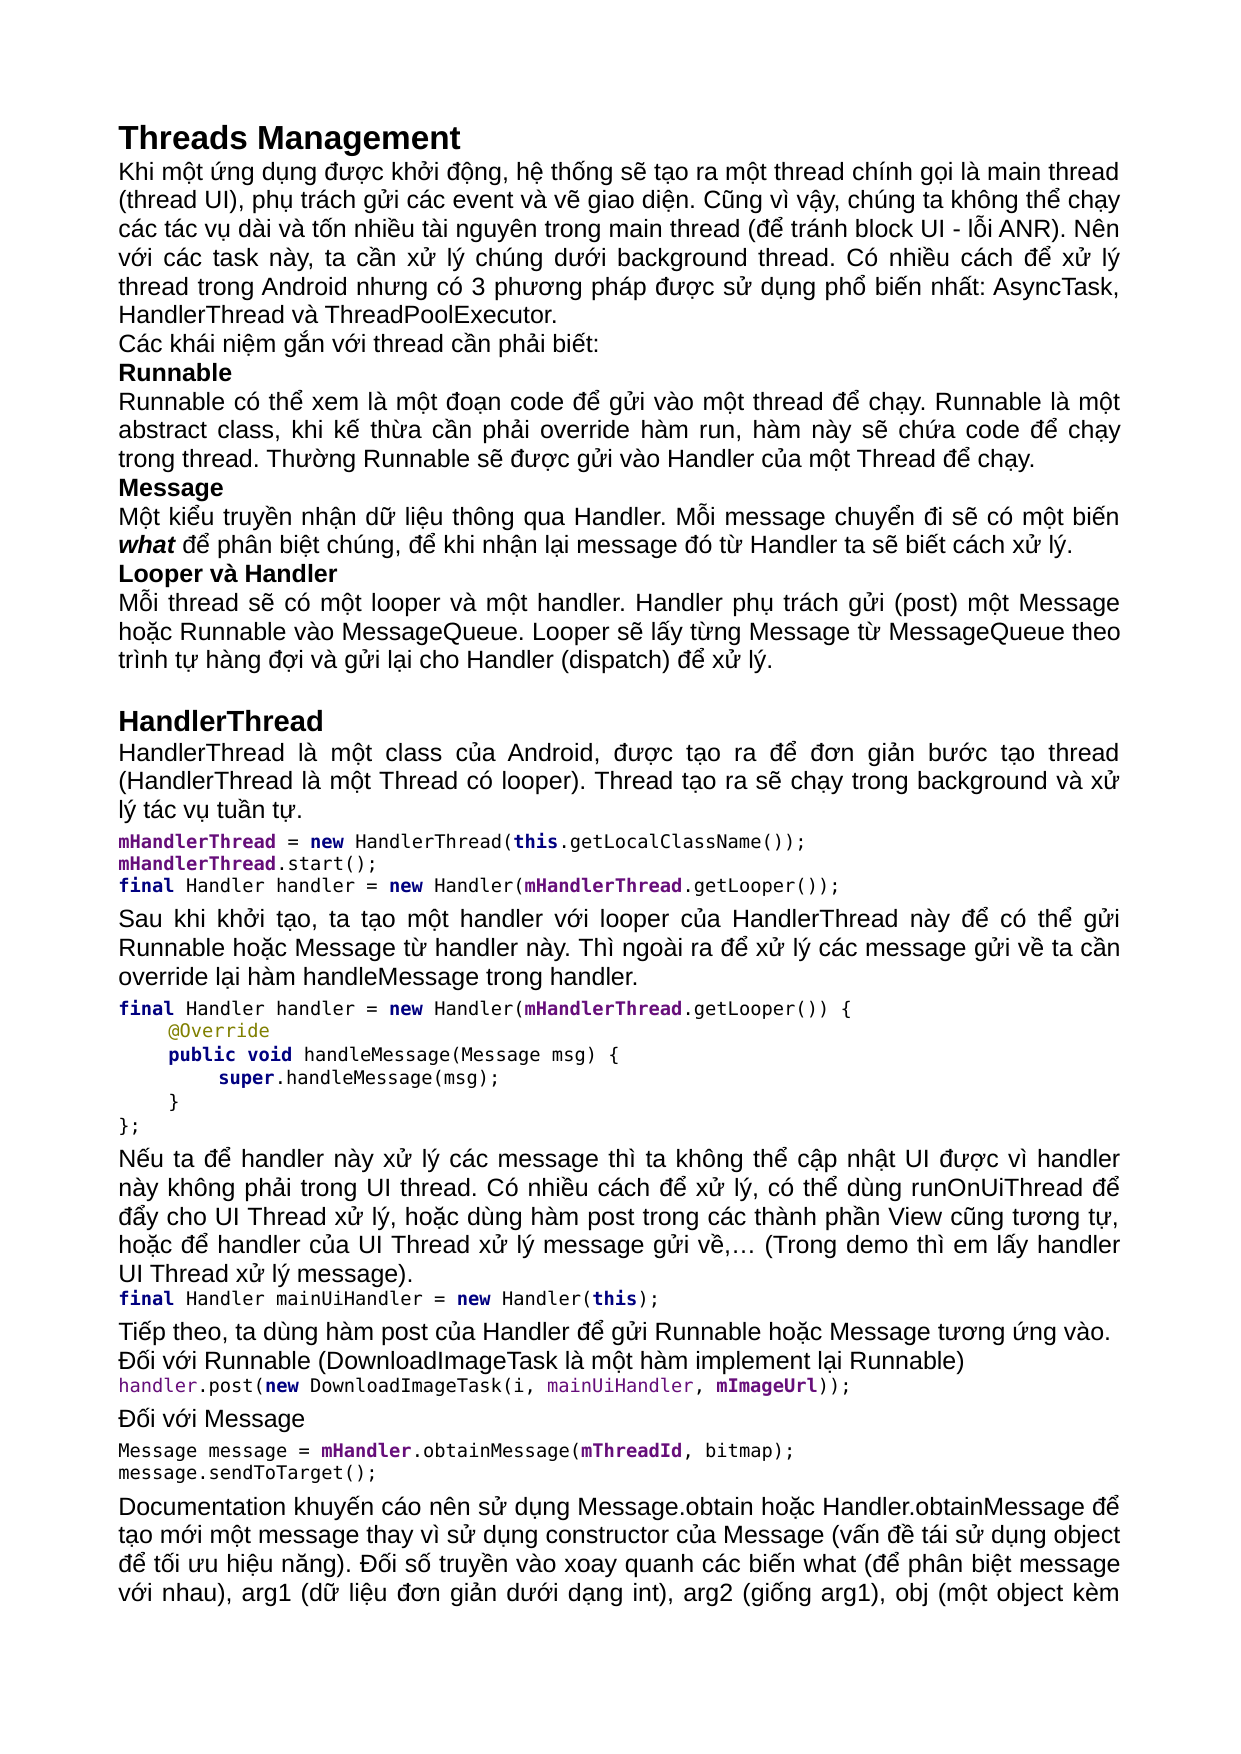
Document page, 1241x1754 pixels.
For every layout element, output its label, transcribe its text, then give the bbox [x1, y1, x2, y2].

text Đối với Message [118, 1404, 1122, 1433]
text Runnable [118, 358, 1122, 387]
text mHandlerThread = new HandlerThread(this.getLocalClassName()); [118, 831, 1122, 853]
text Đối với Runnable (DownloadImageTask là một hàm implement lại Runnable) [118, 1346, 1122, 1375]
text public void handleMessage(Message msg) { [118, 1044, 1122, 1067]
text Documentation khuyến cáo nên sử dụng Message.obtain hoặc Handler.obtainMessage để tạo mới một message thay vì sử dụng constructor của Message (vấn đề tái sử dụng object để tối ưu hiệu năng). Đối số truyền vào xoay quanh các biến what (để phân biệt message với nhau), arg1 (dữ liệu đơn giản dưới dạng int), arg2 (giống arg1), obj (một object kèm [118, 1492, 1122, 1607]
text @Override [118, 1020, 1122, 1044]
text Threads Management [118, 118, 1122, 157]
text HandlerThread [118, 704, 1122, 738]
text final Handler mainUiHandler = new Handler(this); [118, 1288, 1122, 1310]
text Message message = mHandler.obtainMessage(mThreadId, bitmap); [118, 1440, 1122, 1462]
text final Handler handler = new Handler(mHandlerThread.getLooper()) { [118, 998, 1122, 1020]
text super.handleMessage(msg); [118, 1067, 1122, 1091]
text mHandlerThread.start(); [118, 853, 1122, 875]
text Looper và Handler [118, 559, 1122, 588]
text Message [118, 473, 1122, 502]
text Các khái niệm gắn với thread cần phải biết: [118, 329, 1122, 358]
text final Handler handler = new Handler(mHandlerThread.getLooper()); [118, 875, 1122, 897]
text Khi một ứng dụng được khởi động, hệ thống sẽ tạo ra một thread chính gọi là main thread (thread UI), phụ trách gửi các event và vẽ giao diện. Cũng vì vậy, chúng ta không thể chạy các tác vụ dài và tốn nhiều tài nguyên trong main thread (để tránh block UI - lỗi ANR). Nên với các task này, ta cần xử lý chúng dưới background thread. Có nhiều cách để xử lý thread trong Android nhưng có 3 phương pháp được sử dụng phổ biến nhất: AsyncTask, HandlerThread và ThreadPoolExecutor. [118, 157, 1122, 329]
text Runnable có thể xem là một đoạn code để gửi vào một thread để chạy. Runnable là một abstract class, khi kế thừa cần phải override hàm run, hàm này sẽ chứa code để chạy trong thread. Thường Runnable sẽ được gửi vào Handler của một Thread để chạy. [118, 387, 1122, 473]
text Sau khi khởi tạo, ta tạo một handler với looper của HandlerThread này để có thể gửi Runnable hoặc Message từ handler này. Thì ngoài ra để xử lý các message gửi về ta cần override lại hàm handleMessage trong handler. [118, 904, 1122, 991]
text message.sendToTarget(); [118, 1462, 1122, 1484]
text handler.post(new DownloadImageTask(i, mainUiHandler, mImageUrl)); [118, 1375, 1122, 1397]
text Mỗi thread sẽ có một looper và một handler. Handler phụ trách gửi (post) một Message hoặc Runnable vào MessageQueue. Looper sẽ lấy từng Message từ MessageQueue theo trình tự hàng đợi và gửi lại cho Handler (dispatch) để xử lý. [118, 588, 1122, 674]
text }; [118, 1115, 1122, 1137]
text Tiếp theo, ta dùng hàm post của Handler để gửi Runnable hoặc Message tương ứng vào. [118, 1317, 1122, 1346]
text Một kiểu truyền nhận dữ liệu thông qua Handler. Mỗi message chuyển đi sẽ có một biến what để phân biệt chúng, để khi nhận lại message đó từ Handler ta sẽ biết cách xử lý. [118, 502, 1122, 559]
text HandlerThread là một class của Android, được tạo ra để đơn giản bước tạo thread (HandlerThread là một Thread có looper). Thread tạo ra sẽ chạy trong background và xử lý tác vụ tuần tự. [118, 738, 1122, 824]
text Nếu ta để handler này xử lý các message thì ta không thể cập nhật UI được vì handler này không phải trong UI thread. Có nhiều cách để xử lý, có thể dùng runOnUiThread để đẩy cho UI Thread xử lý, hoặc dùng hàm post trong các thành phần View cũng tương tự, hoặc để handler của UI Thread xử lý message gửi về,… (Trong demo thì em lấy handler UI Thread xử lý message). [118, 1144, 1122, 1288]
text } [118, 1091, 1122, 1115]
